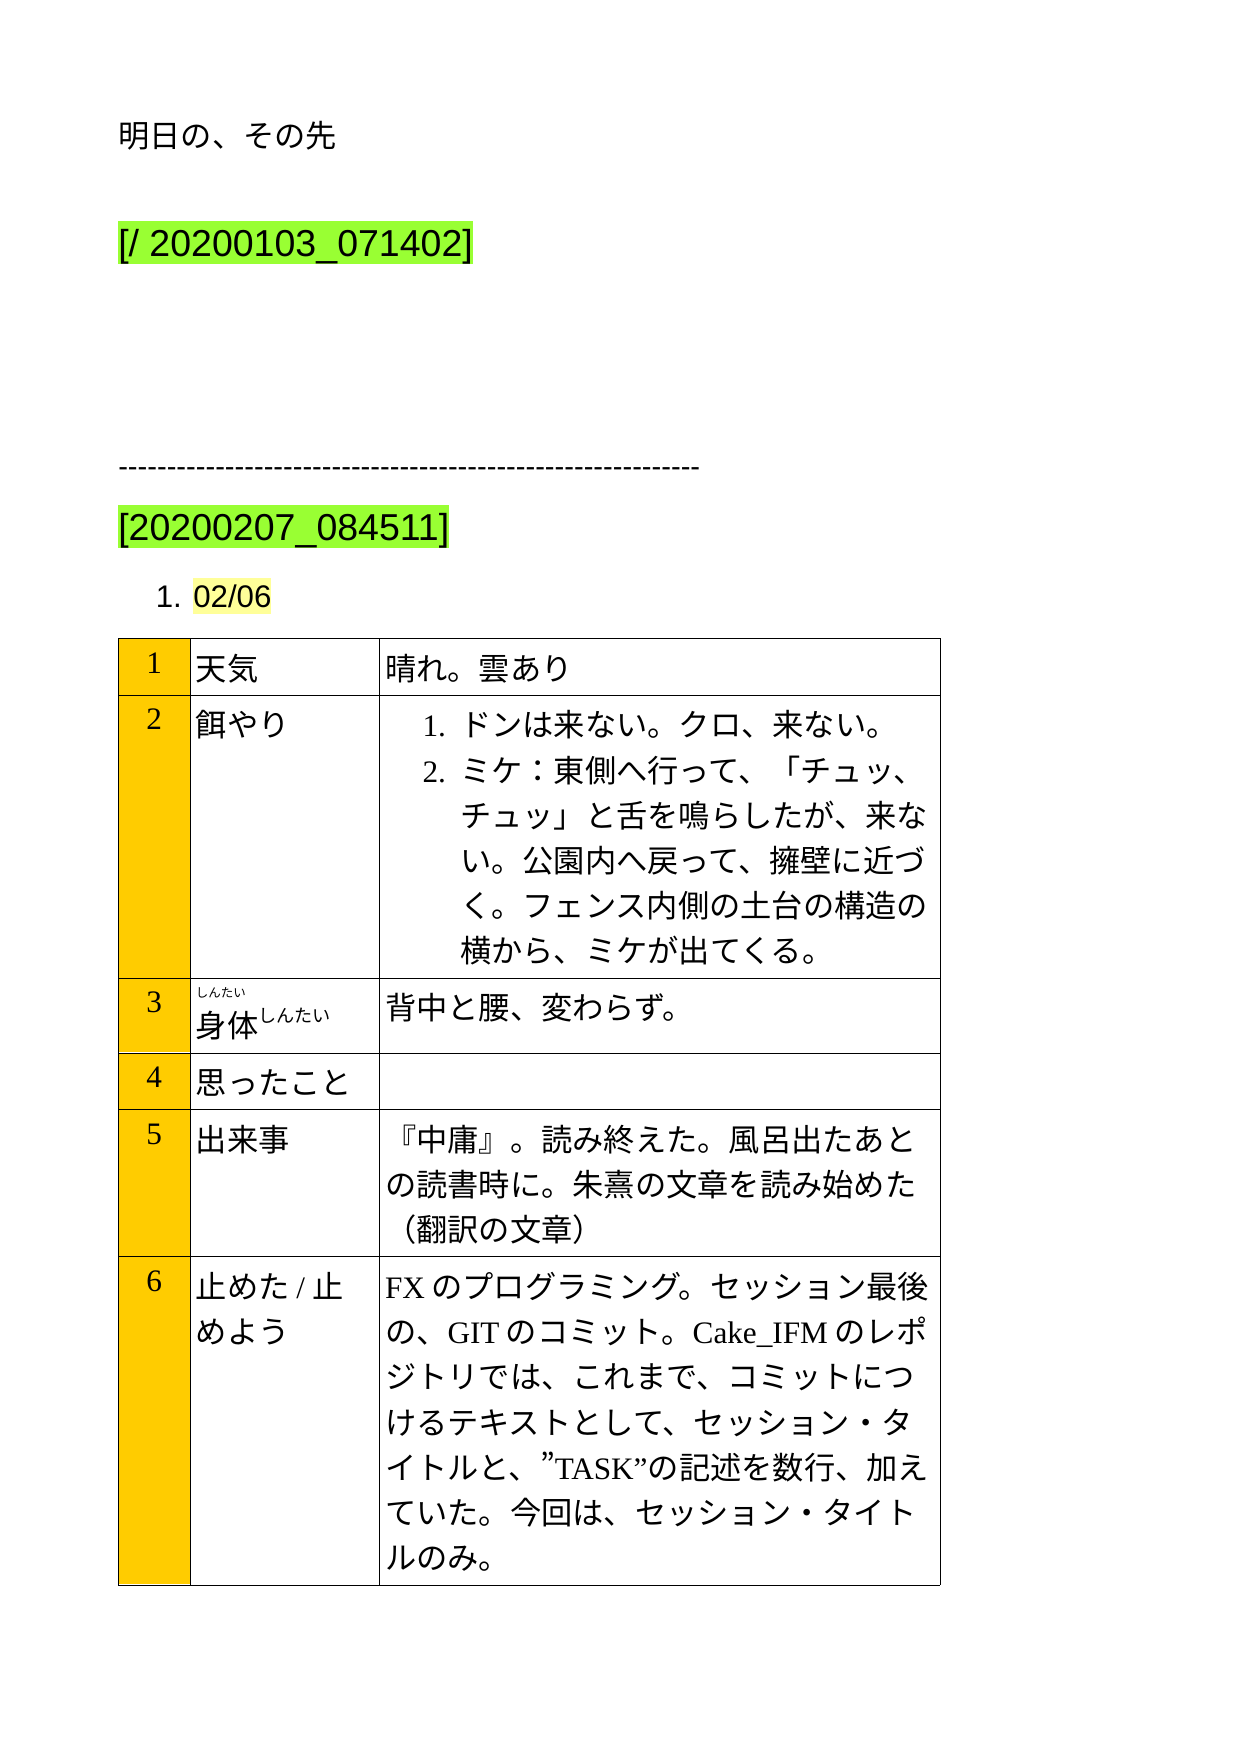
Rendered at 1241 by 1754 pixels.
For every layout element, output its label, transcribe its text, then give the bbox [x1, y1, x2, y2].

table_cell 身体しんたいしんたい [191, 979, 379, 1052]
table_cell 『中庸』。読み終えた。風呂出たあとの読書時に。朱熹の文章を読み始めた（翻訳の文章） [380, 1110, 940, 1256]
table_cell 餌やり [191, 696, 379, 978]
text 明日の、その先 [118, 118, 1122, 154]
table_header 晴れ。雲あり [380, 639, 940, 695]
table_cell ドンは来ない。クロ、来ない。 ミケ：東側へ行って、「チュッ、チュッ」と舌を鳴らしたが、来ない。公園内へ戻って、擁壁に近づく。フェンス内側の土台の構造の横から、ミケが出てくる。 [380, 696, 940, 978]
table_cell 背中と腰、変わらず。 [380, 979, 940, 1052]
list 02/06 [156, 578, 1122, 614]
text [20200207_084511] [118, 505, 1122, 548]
table_cell 5 [119, 1110, 190, 1256]
table_cell 出来事 [191, 1110, 379, 1256]
text ------------------------------------------------------------ [118, 449, 1122, 483]
table_header 1 [119, 639, 190, 695]
table_cell 思ったこと [191, 1054, 379, 1109]
table_cell 6 [119, 1257, 190, 1584]
table_cell 4 [119, 1054, 190, 1109]
table_cell 止めた / 止めよう [191, 1257, 379, 1584]
table_cell 3 [119, 979, 190, 1052]
table_cell 2 [119, 696, 190, 978]
table_header 天気 [191, 639, 379, 695]
table_cell [380, 1054, 940, 1109]
table_cell FXのプログラミング。セッション最後の、GITのコミット。Cake_IFMのレポジトリでは、これまで、コミットにつけるテキストとして、セッション・タイトルと、”TASK”の記述を数行、加えていた。今回は、セッション・タイトルのみ。 [380, 1257, 940, 1584]
text [/ 20200103_071402] [118, 221, 1122, 264]
